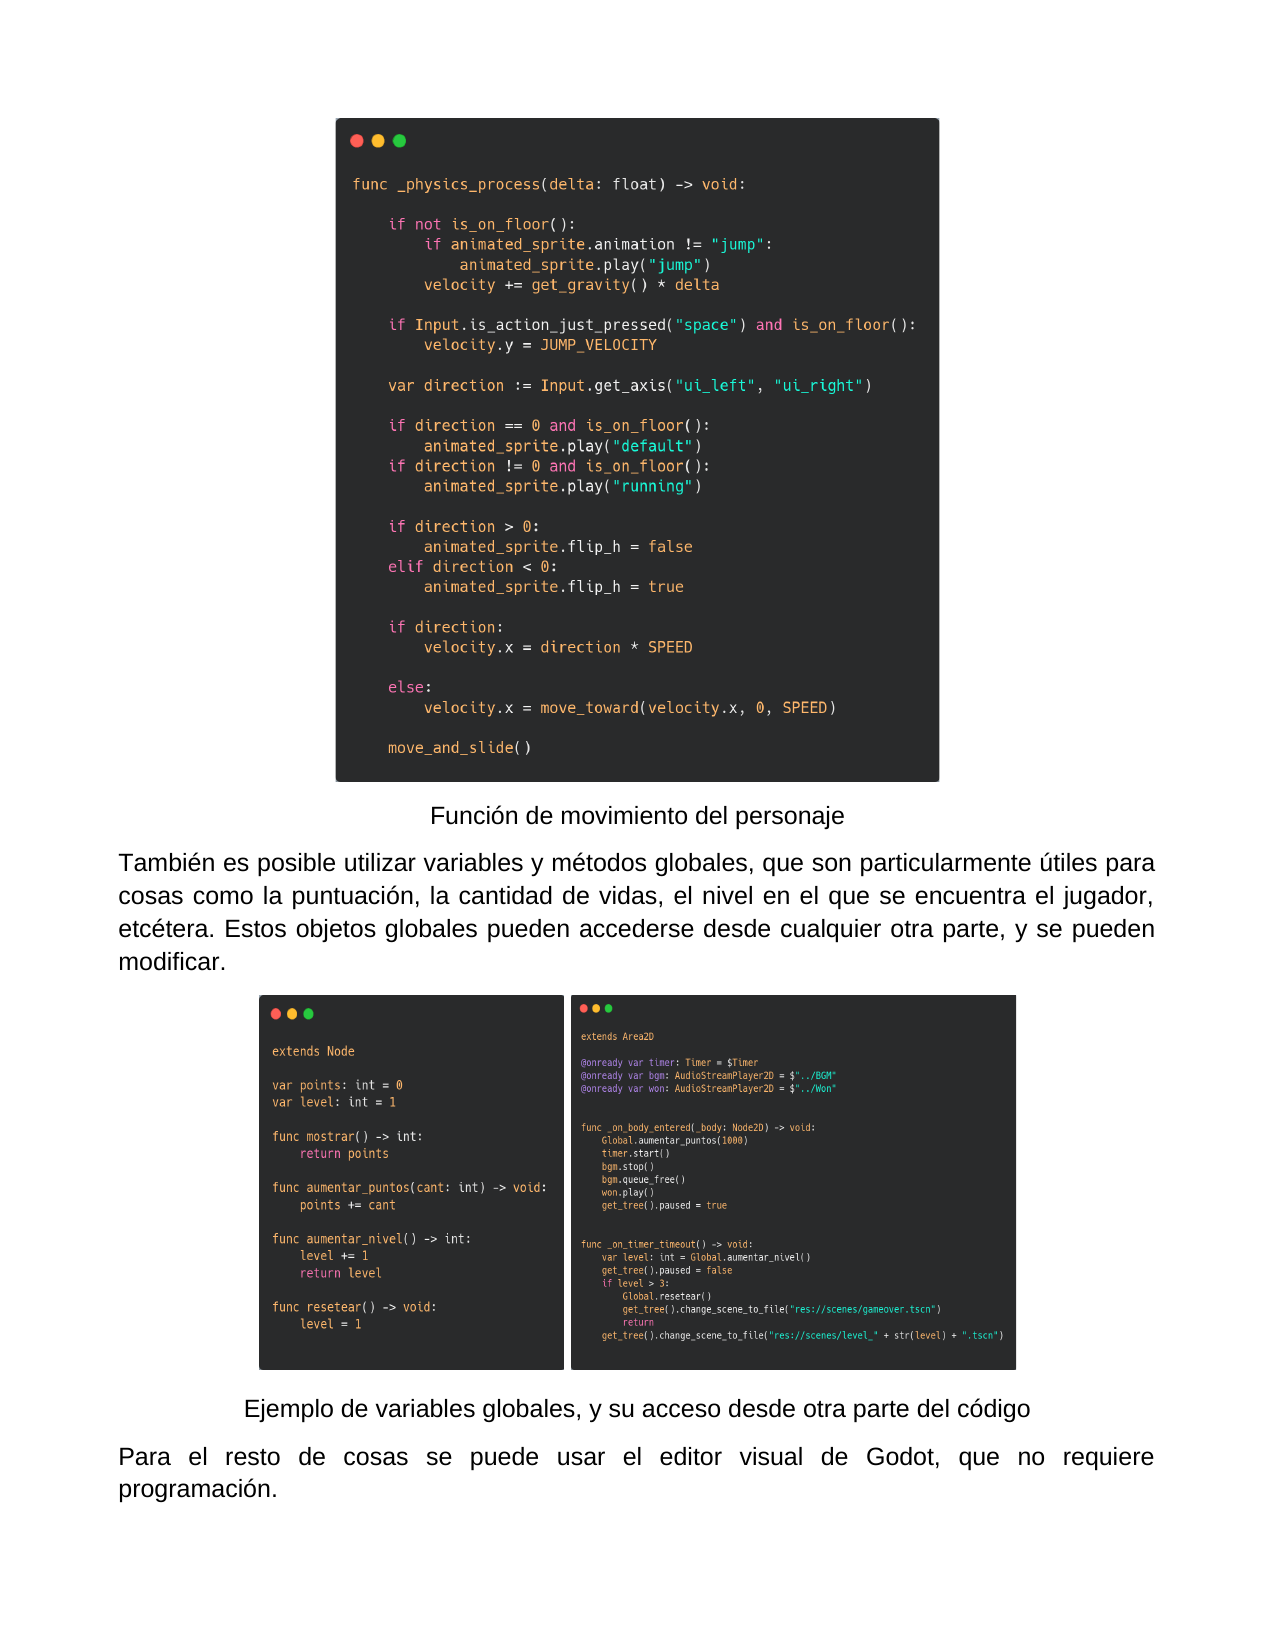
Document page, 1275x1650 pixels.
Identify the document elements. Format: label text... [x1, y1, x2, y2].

picture [259, 995, 564, 1370]
text Ejemplo de variables globales, y su acceso desde otra parte del código [118, 1394, 1157, 1423]
picture [571, 995, 1017, 1370]
text Función de movimiento del personaje [118, 801, 1157, 829]
text Para el resto de cosas se puede usar el editor visual de Godot, que no requiere programación. [118, 1441, 1157, 1503]
text También es posible utilizar variables y métodos globales, que son particularmente útiles para cosas como la puntuación, la cantidad de vidas, el nivel en el que se encuentra el jugador, etcétera. Estos objetos globales pueden accederse desde cualquier otra parte, y se pueden modificar. [118, 848, 1157, 976]
picture [335, 118, 940, 782]
